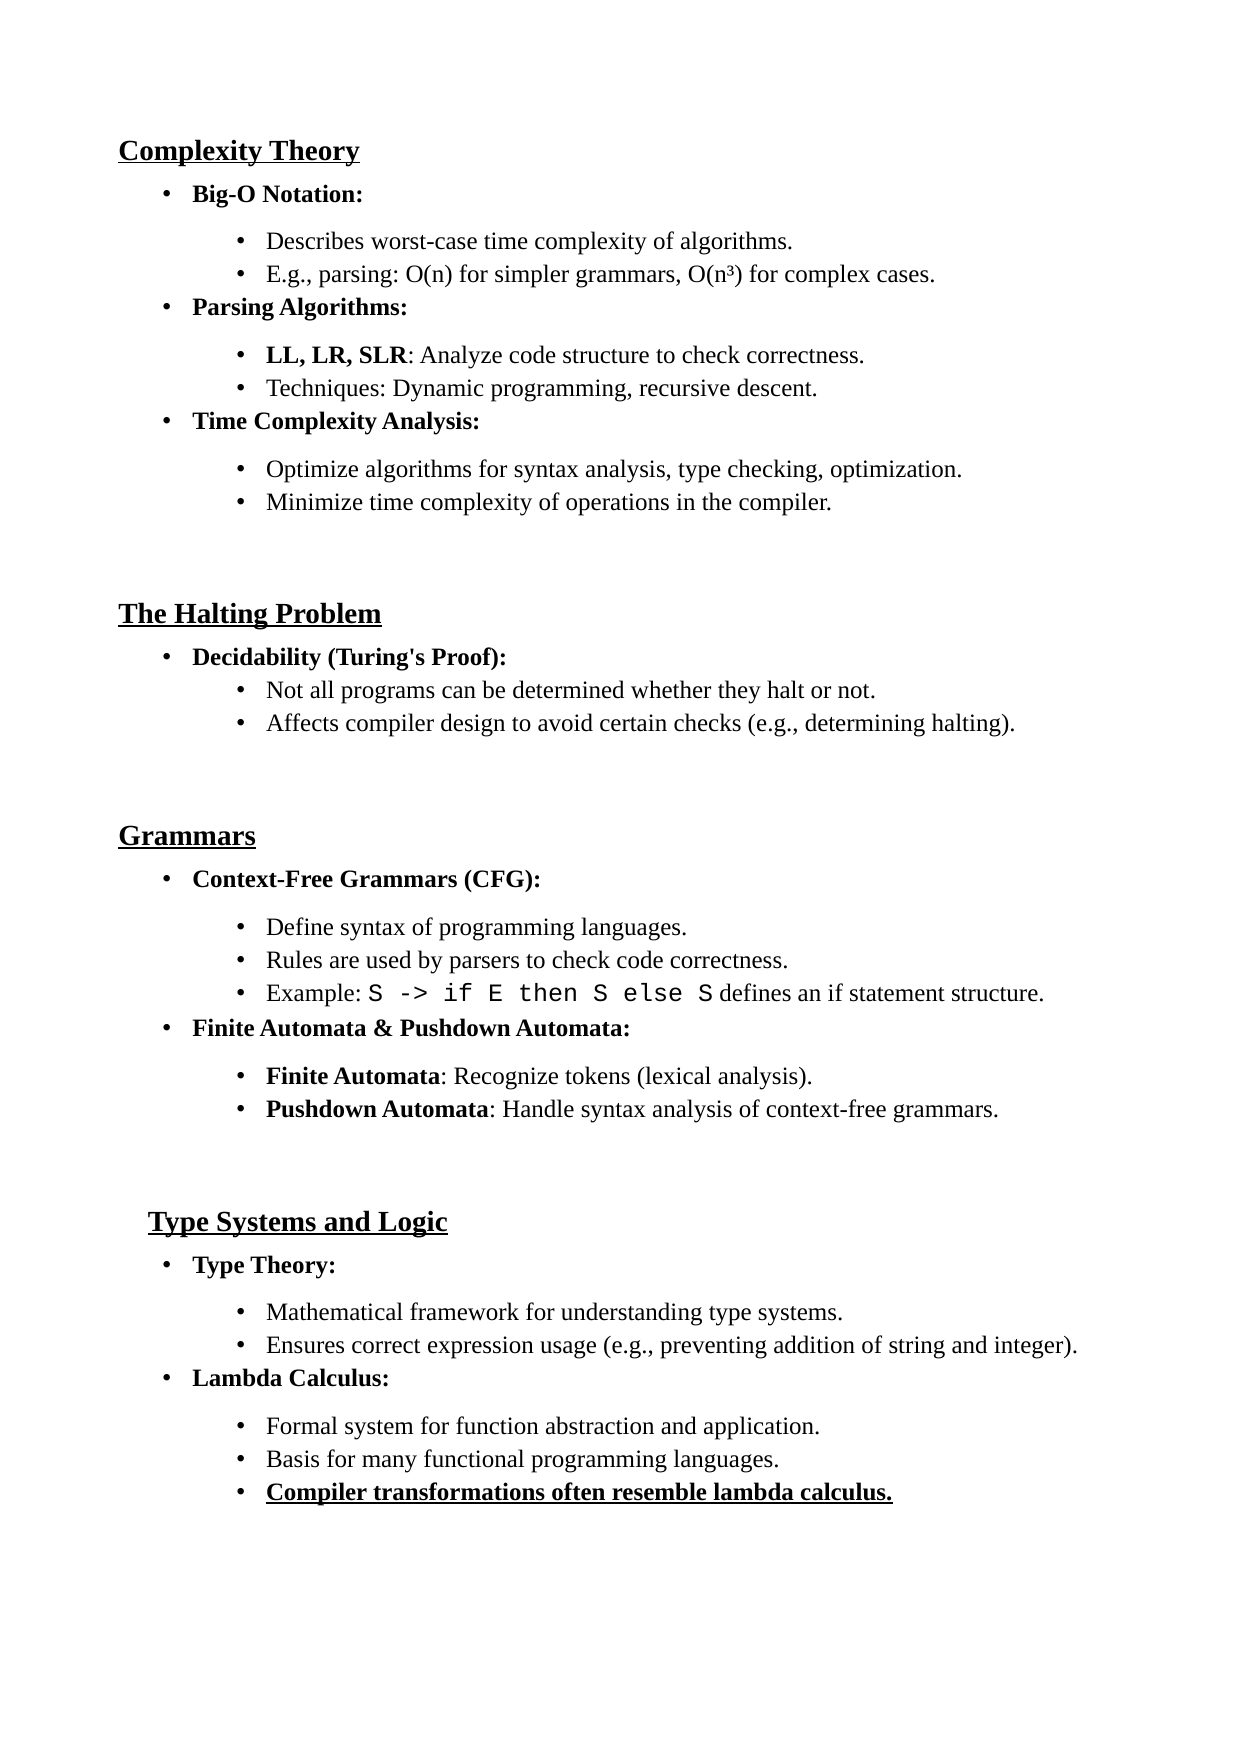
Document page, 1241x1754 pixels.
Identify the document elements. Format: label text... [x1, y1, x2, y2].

subtitle Type Systems and Logic [118, 1204, 1122, 1237]
list Time Complexity Analysis: [162, 406, 1122, 435]
list Describes worst-case time complexity of algorithms. [236, 226, 1122, 255]
list Optimize algorithms for syntax analysis, type checking, optimization. [236, 454, 1122, 482]
list Parsing Algorithms: [162, 292, 1122, 321]
list Decidability (Turing's Proof): [162, 642, 1122, 671]
list Ensures correct expression usage (e.g., preventing addition of string and integer). [236, 1331, 1122, 1359]
list Formal system for function abstraction and application. [236, 1411, 1122, 1440]
subtitle Complexity Theory [118, 133, 1122, 166]
list Minimize time complexity of operations in the compiler. [236, 487, 1122, 515]
list Context-Free Grammars (CFG): [162, 864, 1122, 893]
list Compiler transformations often resemble lambda calculus. [236, 1477, 1122, 1506]
list LL, LR, SLR: Analyze code structure to check correctness. [236, 340, 1122, 369]
subtitle The Halting Problem [118, 596, 1122, 630]
list Big-O Notation: [162, 179, 1122, 207]
list Finite Automata & Pushdown Automata: [162, 1013, 1122, 1042]
list Lambda Calculus: [162, 1363, 1122, 1392]
subtitle Grammars [118, 818, 1122, 852]
list Affects compiler design to avoid certain checks (e.g., determining halting). [236, 708, 1122, 737]
list Techniques: Dynamic programming, recursive descent. [236, 373, 1122, 402]
list Rules are used by parsers to check code correctness. [236, 945, 1122, 974]
list E.g., parsing: O(n) for simpler grammars, O(n³) for complex cases. [236, 259, 1122, 288]
list Mathematical framework for understanding type systems. [236, 1297, 1122, 1326]
list Finite Automata: Recognize tokens (lexical analysis). [236, 1061, 1122, 1090]
list Pushdown Automata: Handle syntax analysis of context-free grammars. [236, 1094, 1122, 1123]
list Basis for many functional programming languages. [236, 1444, 1122, 1473]
list Define syntax of programming languages. [236, 912, 1122, 941]
list Type Theory: [162, 1250, 1122, 1279]
list Example: S -> if E then S else S defines an if statement structure. [236, 978, 1122, 1009]
list Not all programs can be determined whether they halt or not. [236, 676, 1122, 704]
